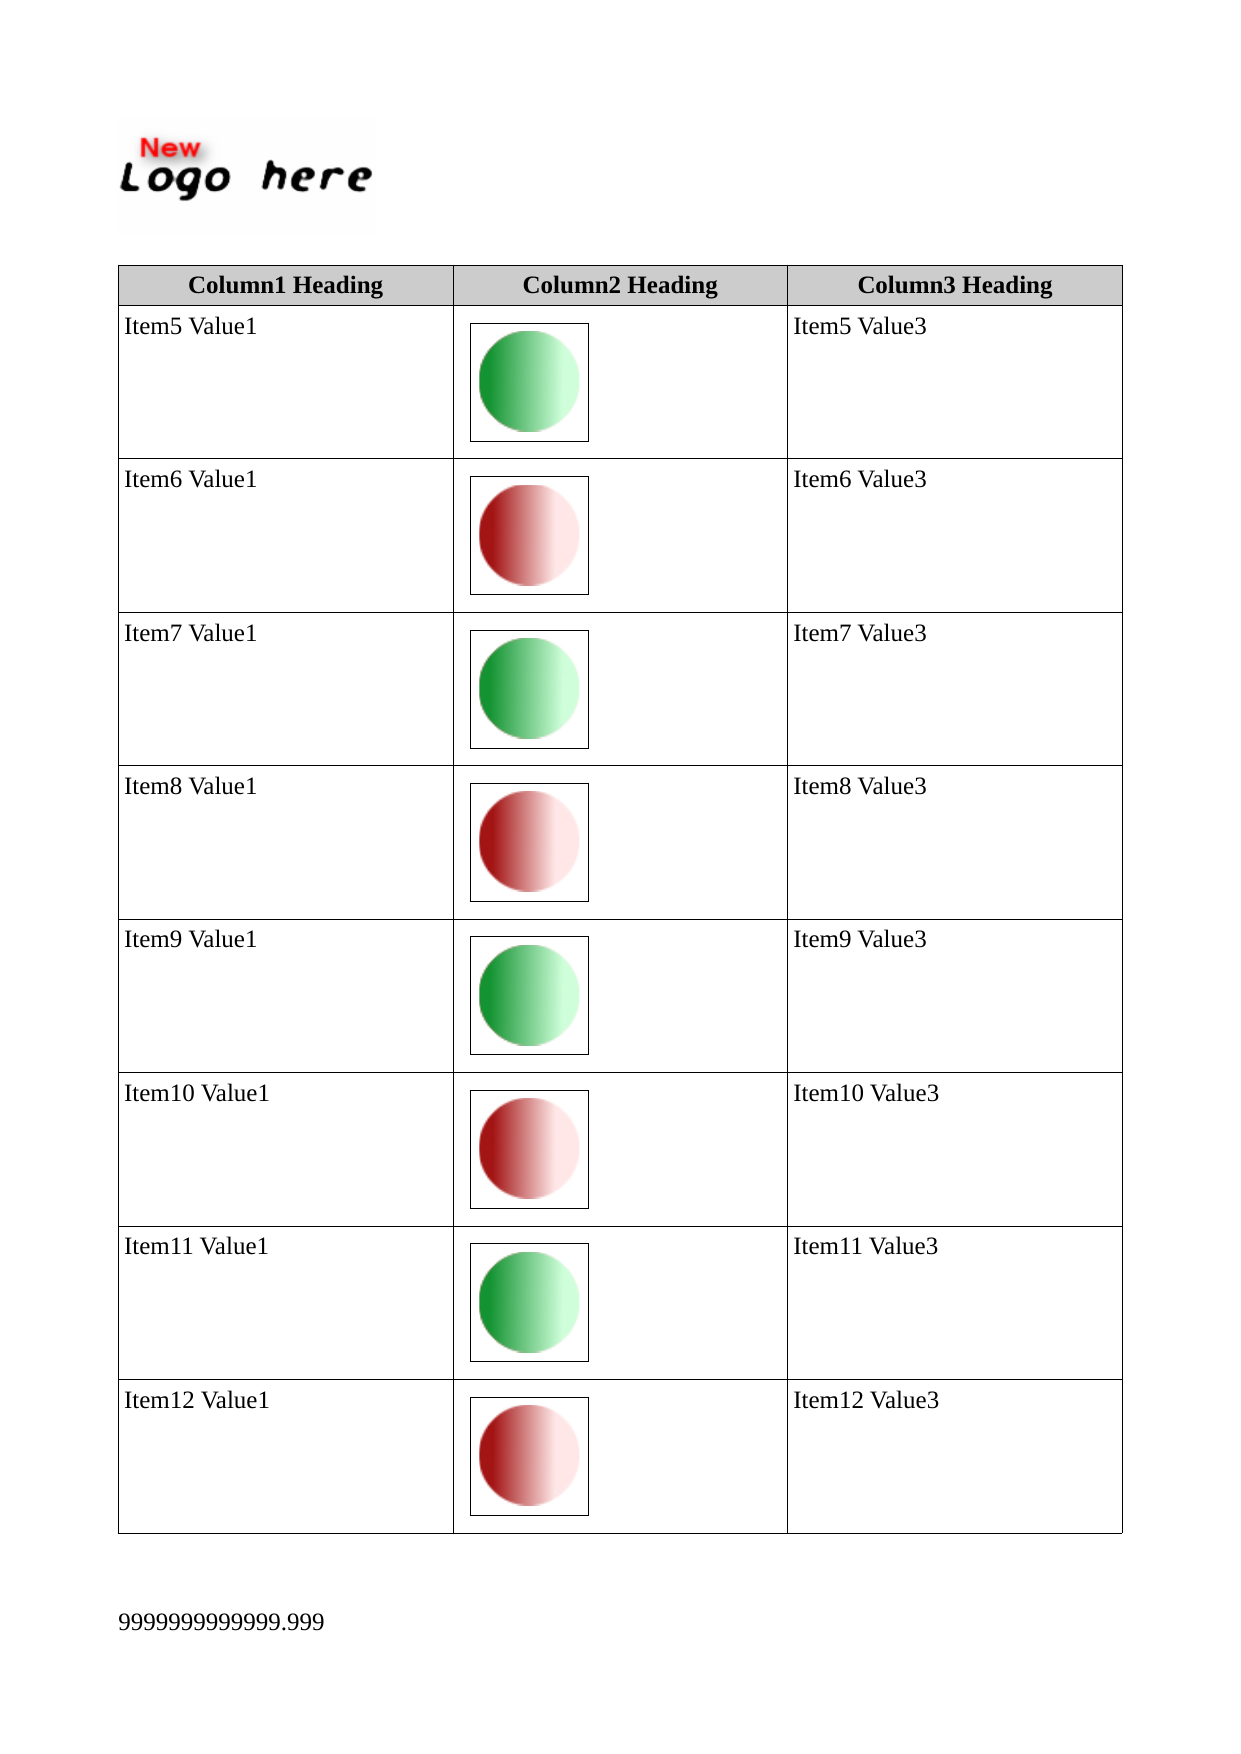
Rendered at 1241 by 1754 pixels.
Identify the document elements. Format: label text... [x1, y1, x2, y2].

table_cell Item10 Value3 [788, 1073, 1122, 1226]
table_cell [454, 306, 787, 458]
table_cell [454, 1073, 787, 1226]
table_cell Item12 Value3 [788, 1380, 1122, 1532]
table_cell [454, 920, 787, 1072]
table_header Column3 Heading [788, 266, 1122, 305]
table_cell Item7 Value1 [119, 613, 453, 765]
table_cell Item5 Value1 [119, 306, 453, 458]
table_cell Item8 Value3 [788, 766, 1122, 919]
table_cell [454, 1227, 787, 1379]
table_cell Item8 Value1 [119, 766, 453, 919]
table_cell Item11 Value1 [119, 1227, 453, 1379]
table_header Column2 Heading [454, 266, 787, 305]
table_cell Item12 Value1 [119, 1380, 453, 1532]
table_cell Item11 Value3 [788, 1227, 1122, 1379]
table_cell Item6 Value3 [788, 459, 1122, 612]
table_cell Item9 Value3 [788, 920, 1122, 1072]
table_cell [454, 1380, 787, 1532]
table_cell [454, 459, 787, 612]
table_cell Item10 Value1 [119, 1073, 453, 1226]
table_cell Item9 Value1 [119, 920, 453, 1072]
table_cell Item5 Value3 [788, 306, 1122, 458]
table_cell Item7 Value3 [788, 613, 1122, 765]
table_header Column1 Heading [119, 266, 453, 305]
table_cell [454, 766, 787, 919]
table_cell Item6 Value1 [119, 459, 453, 612]
table_cell [454, 613, 787, 765]
